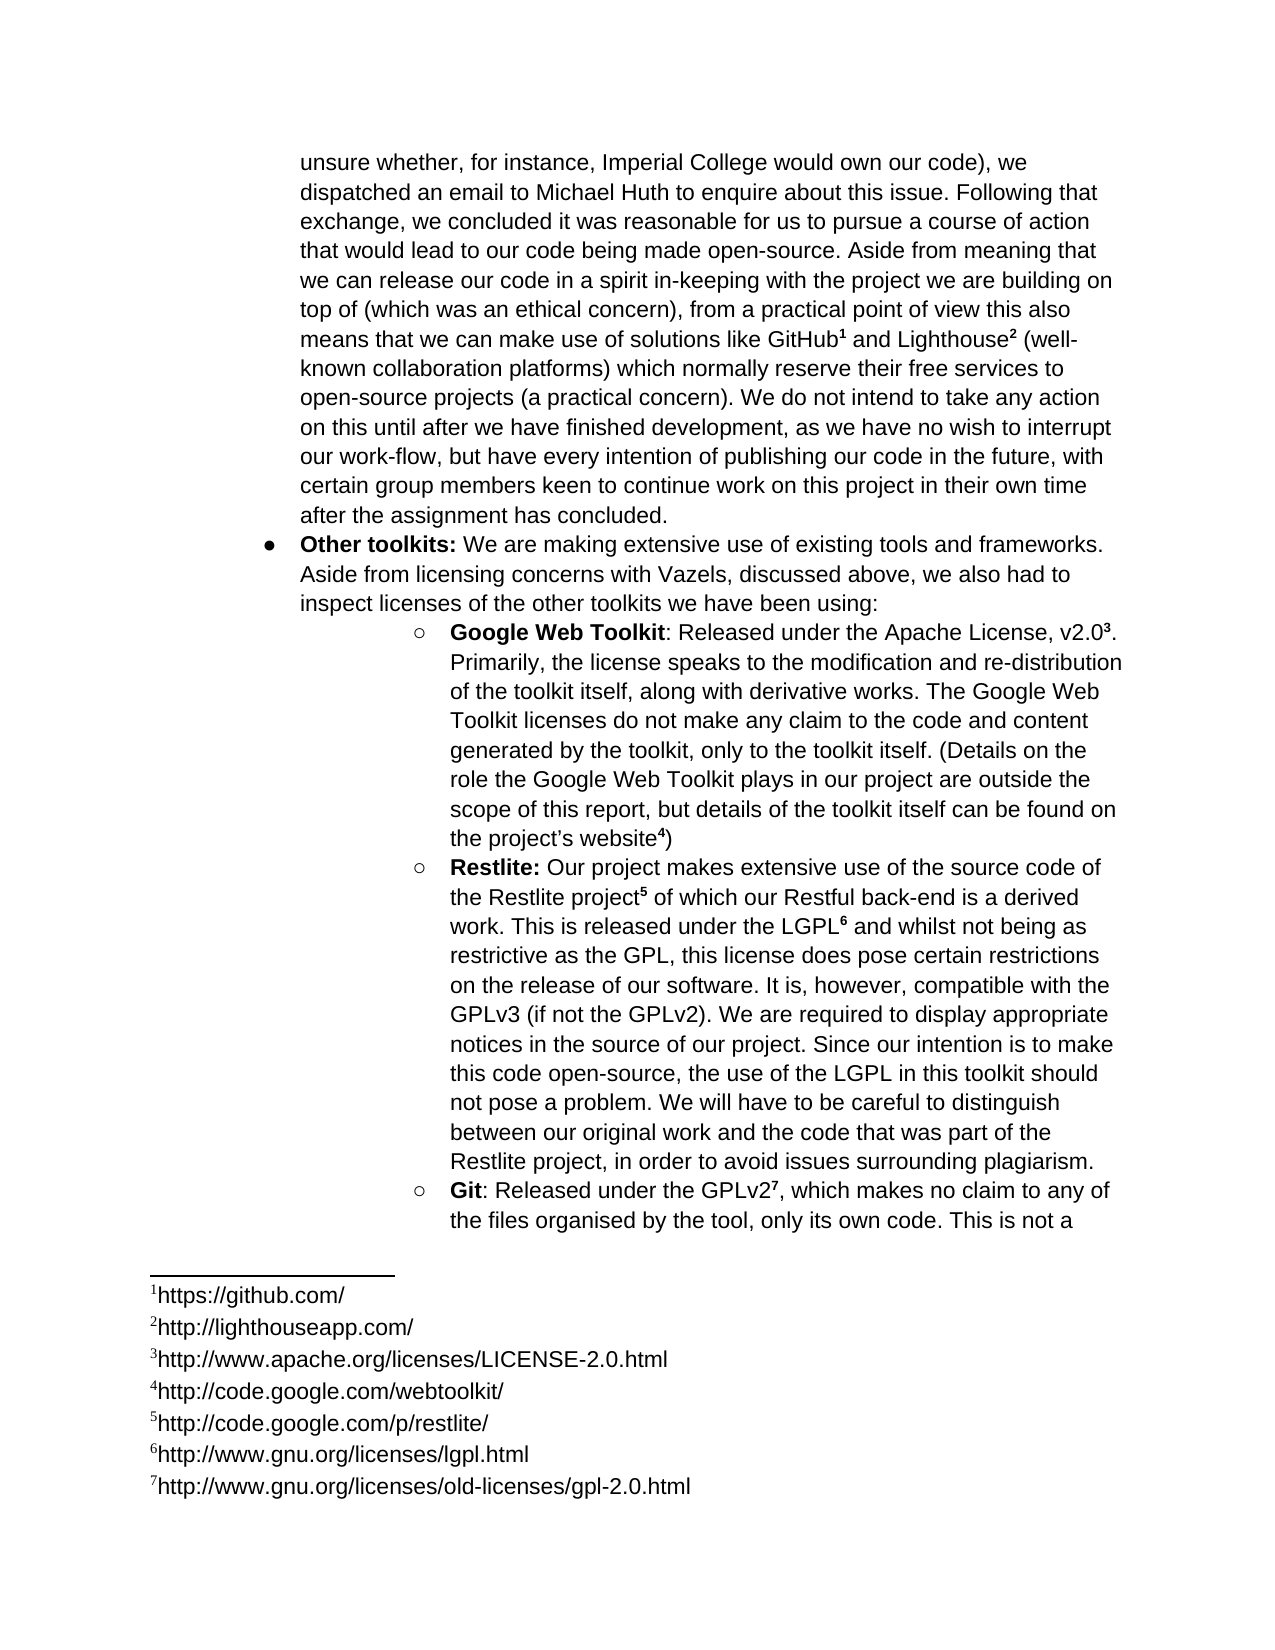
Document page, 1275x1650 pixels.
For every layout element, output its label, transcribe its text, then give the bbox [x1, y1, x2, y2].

list Other toolkits: We are making extensive use of existing tools and frameworks. Aside from licensing concerns with Vazels, discussed above, we also had to inspect licenses of the other toolkits we have been using: [262, 532, 1125, 616]
list http://code.google.com/webtoolkit/ [150, 1377, 1125, 1405]
list Restlite: Our project makes extensive use of the source code of the Restlite project of which our Restful back-end is a derived work. This is released under the LGPL and whilst not being as restrictive as the GPL, this license does pose certain restrictions on the release of our software. It is, however, compatible with the GPLv3 (if not the GPLv2). We are required to display appropriate notices in the source of our project. Since our intention is to make this code open-source, the use of the LGPL in this toolkit should not pose a problem. We will have to be careful to distinguish between our original work and the code that was part of the Restlite project, in order to avoid issues surrounding plagiarism. [412, 855, 1125, 1174]
list http://lighthouseapp.com/ [150, 1313, 1125, 1341]
list Google Web Toolkit: Released under the Apache License, v2.0. Primarily, the license speaks to the modification and re-distribution of the toolkit itself, along with derivative works. The Google Web Toolkit licenses do not make any claim to the code and content generated by the toolkit, only to the toolkit itself. (Details on the role the Google Web Toolkit plays in our project are outside the scope of this report, but details of the toolkit itself can be found on the project’s website) [412, 620, 1125, 851]
list Git: Released under the GPLv2, which makes no claim to any of the files organised by the tool, only its own code. This is not a [412, 1178, 1125, 1233]
list http://www.apache.org/licenses/LICENSE-2.0.html [150, 1345, 1125, 1373]
list http://www.gnu.org/licenses/old-licenses/gpl-2.0.html [150, 1472, 1125, 1500]
list unsure whether, for instance, Imperial College would own our code), we dispatched an email to Michael Huth to enquire about this issue. Following that exchange, we concluded it was reasonable for us to pursue a course of action that would lead to our code being made open-source. Aside from meaning that we can release our code in a spirit in-keeping with the project we are building on top of (which was an ethical concern), from a practical point of view this also means that we can make use of solutions like GitHub and Lighthouse (well-known collaboration platforms) which normally reserve their free services to open-source projects (a practical concern). We do not intend to take any action on this until after we have finished development, as we have no wish to interrupt our work-flow, but have every intention of publishing our code in the future, with certain group members keen to continue work on this project in their own time after the assignment has concluded. [262, 150, 1125, 528]
list https://github.com/ [150, 1282, 1125, 1309]
list http://code.google.com/p/restlite/ [150, 1409, 1125, 1436]
list http://www.gnu.org/licenses/lgpl.html [150, 1441, 1125, 1468]
